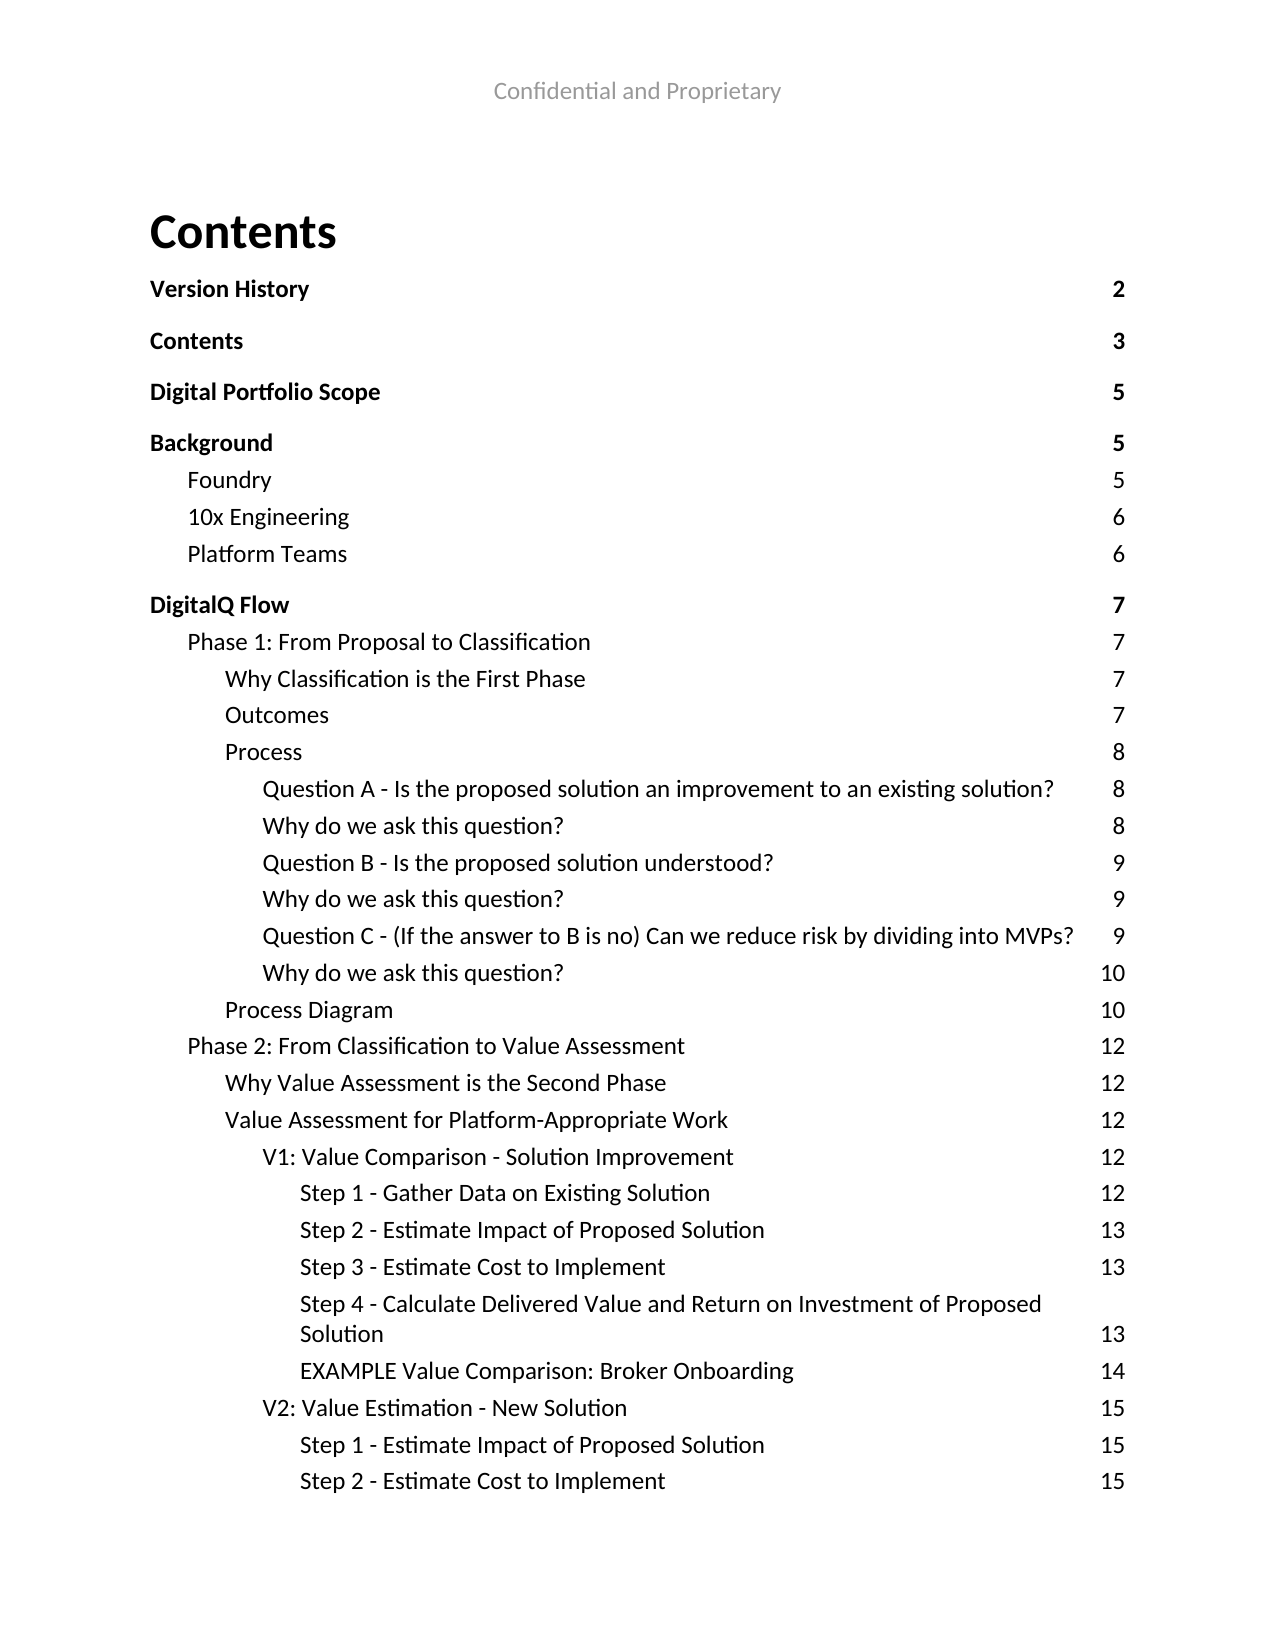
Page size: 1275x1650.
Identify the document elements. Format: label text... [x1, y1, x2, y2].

text Question A - Is the proposed solution an improvement to an existing solution? 8 [262, 773, 1125, 804]
text Why do we ask this question? 8 [262, 810, 1125, 840]
text Why do we ask this question? 9 [262, 883, 1125, 914]
text Step 2 - Estimate Impact of Proposed Solution 13 [300, 1214, 1125, 1245]
text 10x Engineering 6 [187, 501, 1125, 532]
text Step 1 - Gather Data on Existing Solution 12 [300, 1178, 1125, 1208]
text Phase 1: From Proposal to Classification 7 [187, 626, 1125, 657]
text V1: Value Comparison - Solution Improvement 12 [262, 1141, 1125, 1171]
text Phase 2: From Classification to Value Assessment 12 [187, 1031, 1125, 1061]
text Question B - Is the proposed solution understood? 9 [262, 847, 1125, 877]
text DigitalQ Flow 7 [150, 589, 1125, 620]
text Step 1 - Estimate Impact of Proposed Solution 15 [300, 1429, 1125, 1459]
text Value Assessment for Platform-Appropriate Work 12 [225, 1104, 1125, 1134]
text Digital Portfolio Scope 5 [150, 376, 1125, 407]
text Step 3 - Estimate Cost to Implement 13 [300, 1251, 1125, 1282]
text Step 4 - Calculate Delivered Value and Return on Investment of Proposed Solution 13 [300, 1288, 1125, 1349]
text Version History 2 [150, 273, 1125, 304]
text Background 5 [150, 428, 1125, 458]
text Platform Teams 6 [187, 538, 1125, 568]
text Foundry 5 [187, 464, 1125, 495]
text V2: Value Estimation - New Solution 15 [262, 1392, 1125, 1422]
text Outcomes 7 [225, 699, 1125, 730]
text Why Classification is the First Phase 7 [225, 663, 1125, 693]
text Why do we ask this question? 10 [262, 957, 1125, 987]
text Why Value Assessment is the Second Phase 12 [225, 1067, 1125, 1098]
text Process 8 [225, 736, 1125, 767]
text Step 2 - Estimate Cost to Implement 15 [300, 1466, 1125, 1496]
subtitle Contents [150, 200, 1125, 261]
text EXAMPLE Value Comparison: Broker Onboarding 14 [300, 1355, 1125, 1386]
text Question C - (If the answer to B is no) Can we reduce risk by dividing into MVPs? 9 [262, 920, 1125, 951]
text Process Diagram 10 [225, 994, 1125, 1024]
text Contents 3 [150, 325, 1125, 355]
